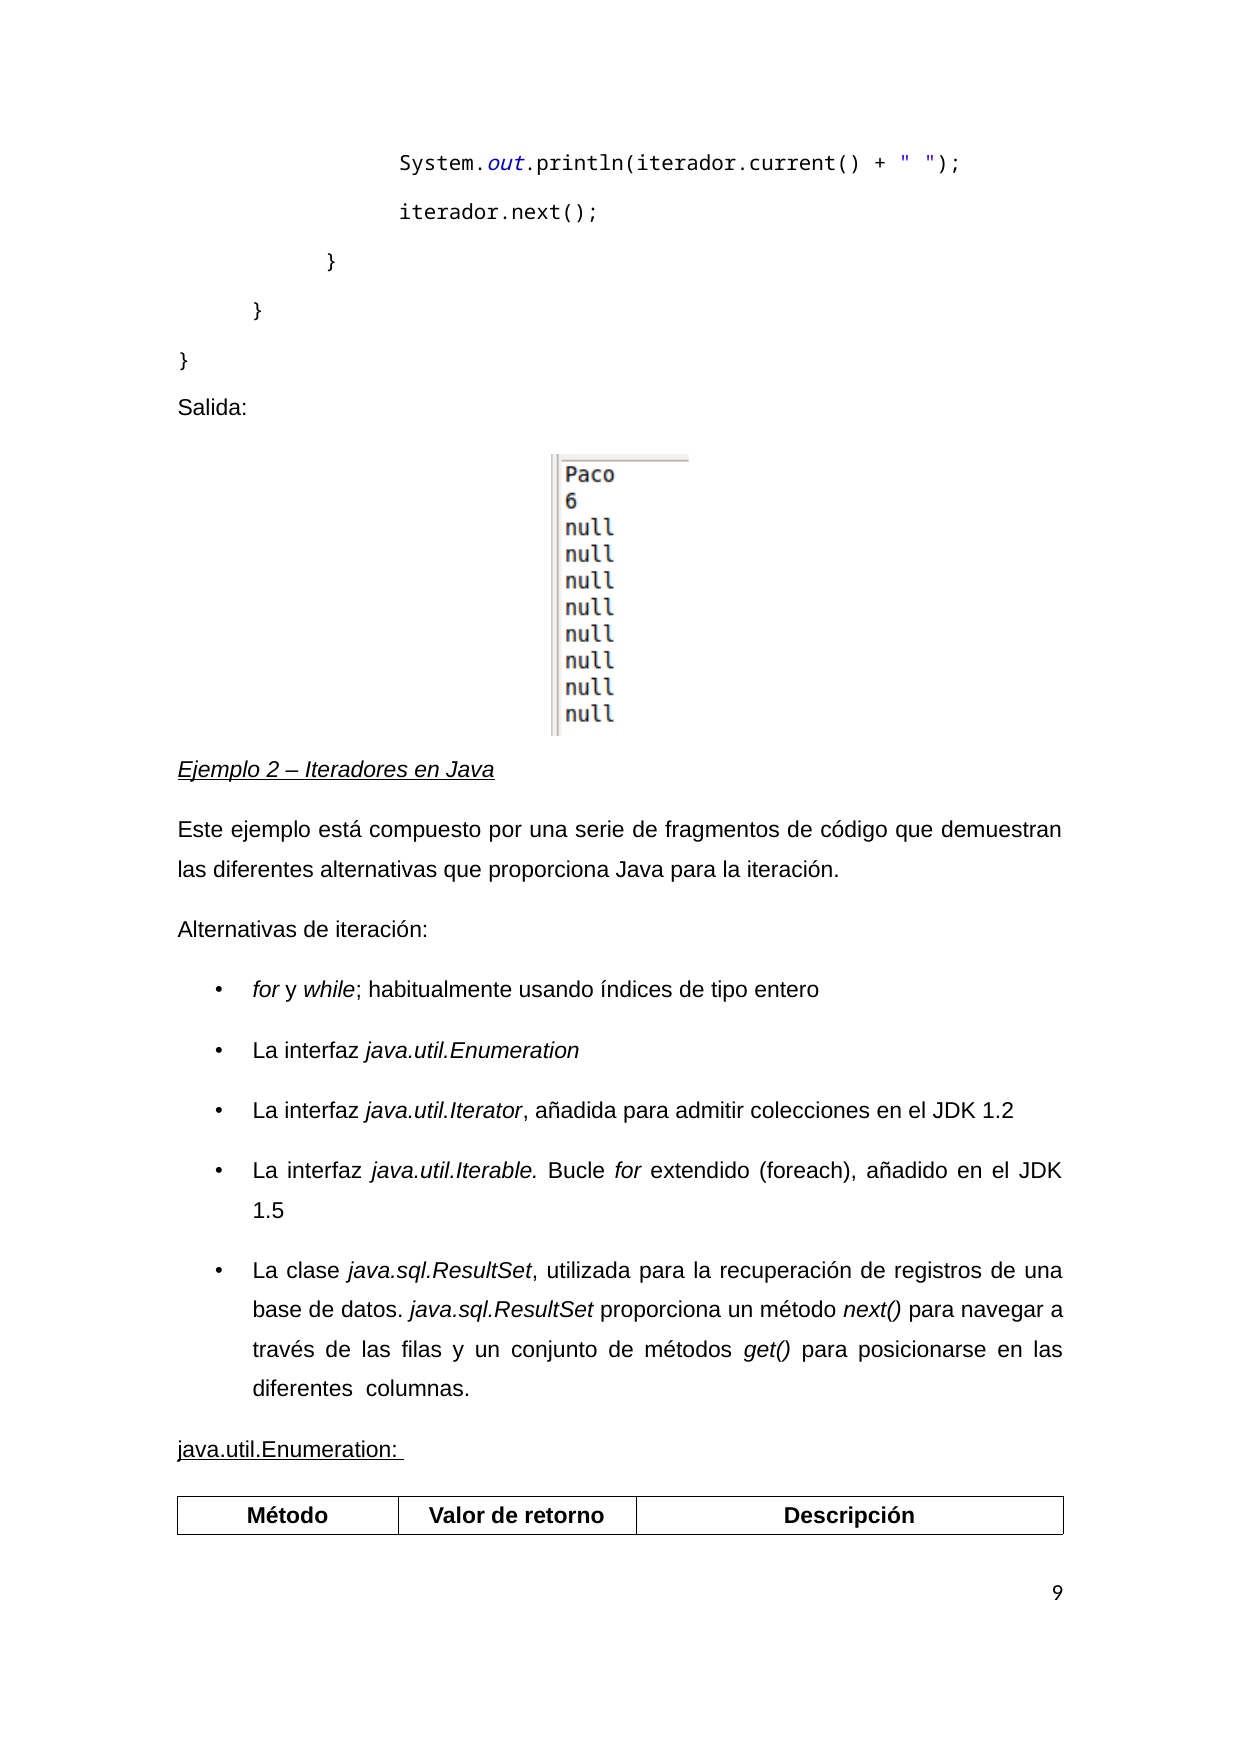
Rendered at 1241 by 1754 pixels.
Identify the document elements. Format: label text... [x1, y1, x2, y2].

list for y while; habitualmente usando índices de tipo entero [215, 976, 1063, 1003]
text } [177, 246, 1063, 274]
table_header Método [178, 1497, 398, 1534]
text } [177, 345, 1063, 373]
table_header Valor de retorno [399, 1497, 636, 1534]
picture [551, 454, 689, 736]
text System.out.println(iterador.current() + " "); [177, 148, 1063, 176]
list La interfaz java.util.Enumeration [215, 1037, 1063, 1063]
list La interfaz java.util.Iterable. Bucle for extendido (foreach), añadido en el JDK 1.5 [215, 1157, 1063, 1223]
list La clase java.sql.ResultSet, utilizada para la recuperación de registros de una base de datos. java.sql.ResultSet proporciona un método next() para navegar a través de las filas y un conjunto de métodos get() para posicionarse en las diferentes columnas. [215, 1257, 1063, 1402]
text Salida: [177, 394, 1063, 420]
text Este ejemplo está compuesto por una serie de fragmentos de código que demuestran las diferentes alternativas que proporciona Java para la iteración. [177, 816, 1063, 882]
text java.util.Enumeration: [177, 1436, 1063, 1462]
text Ejemplo 2 – Iteradores en Java [177, 756, 1063, 782]
text } [177, 295, 1063, 324]
table_header Descripción [637, 1497, 1063, 1534]
list La interfaz java.util.Iterator, añadida para admitir colecciones en el JDK 1.2 [215, 1097, 1063, 1123]
text Alternativas de iteración: [177, 916, 1063, 942]
text iterador.next(); [177, 197, 1063, 225]
